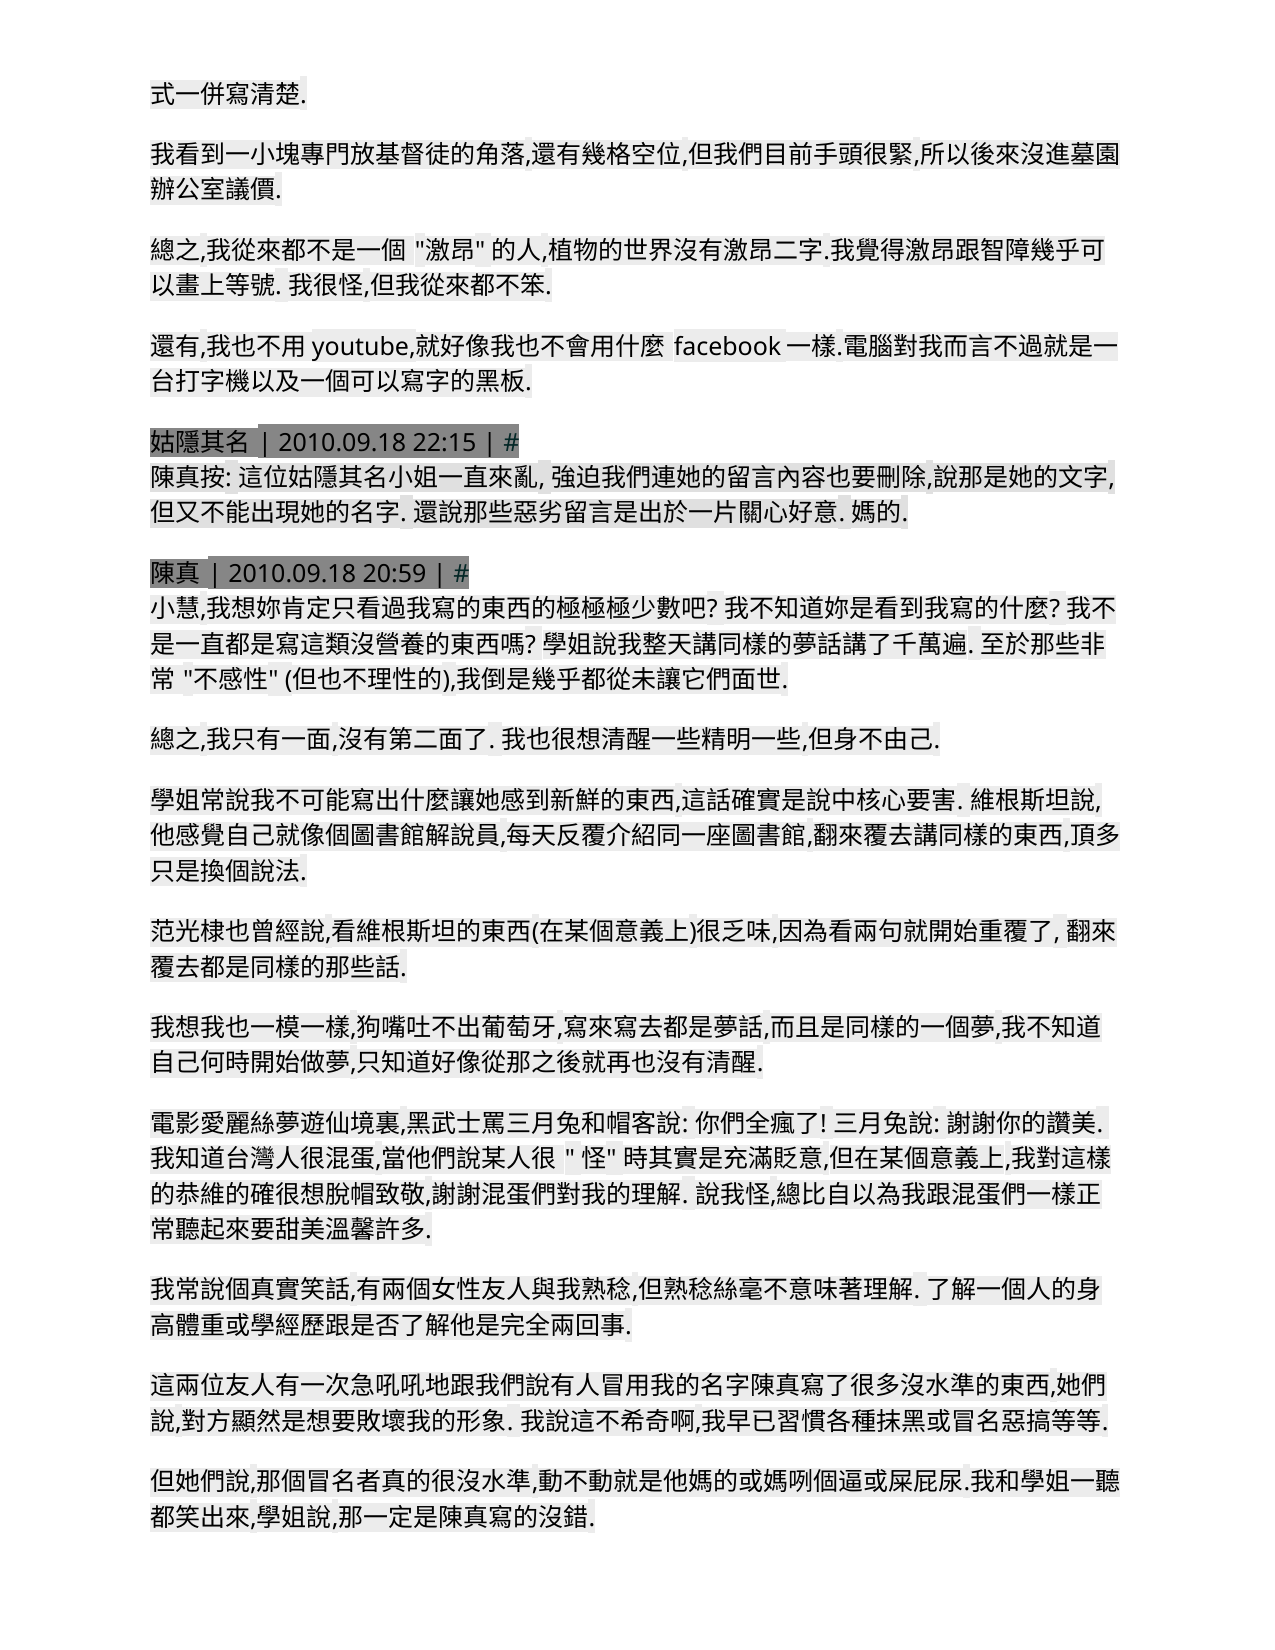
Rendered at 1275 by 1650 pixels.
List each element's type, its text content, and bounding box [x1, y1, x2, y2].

text 式一併寫清楚. [150, 75, 1125, 110]
text 我想我也一模一樣,狗嘴吐不出葡萄牙,寫來寫去都是夢話,而且是同樣的一個夢,我不知道自己何時開始做夢,只知道好像從那之後就再也沒有清醒. [150, 1008, 1125, 1079]
text 但她們說,那個冒名者真的很沒水準,動不動就是他媽的或媽咧個逼或屎屁尿.我和學姐一聽都笑出來,學姐說,那一定是陳真寫的沒錯. [150, 1462, 1125, 1533]
text 還有,我也不用youtube,就好像我也不會用什麼 facebook一樣.電腦對我而言不過就是一台打字機以及一個可以寫字的黑板. [150, 327, 1125, 398]
text 姑隱其名 | 2010.09.18 22:15 | # [150, 423, 1125, 458]
text 我看到一小塊專門放基督徒的角落,還有幾格空位,但我們目前手頭很緊,所以後來沒進墓園辦公室議價. [150, 135, 1125, 206]
text 電影愛麗絲夢遊仙境裏,黑武士罵三月兔和帽客說: 你們全瘋了! 三月兔說: 謝謝你的讚美. 我知道台灣人很混蛋,當他們說某人很 " 怪" 時其實是充滿貶意,但在某個意義上,我對這樣的恭維的確很想脫帽致敬,謝謝混蛋們對我的理解. 說我怪,總比自以為我跟混蛋們一樣正常聽起來要甜美溫馨許多. [150, 1104, 1125, 1246]
text 小慧,我想妳肯定只看過我寫的東西的極極極少數吧? 我不知道妳是看到我寫的什麼? 我不是一直都是寫這類沒營養的東西嗎? 學姐說我整天講同樣的夢話講了千萬遍. 至於那些非常 "不感性" (但也不理性的),我倒是幾乎都從未讓它們面世. [150, 589, 1125, 696]
text 總之,我只有一面,沒有第二面了. 我也很想清醒一些精明一些,但身不由己. [150, 721, 1125, 756]
text 范光棣也曾經說,看維根斯坦的東西(在某個意義上)很乏味,因為看兩句就開始重覆了, 翻來覆去都是同樣的那些話. [150, 912, 1125, 983]
text 這兩位友人有一次急吼吼地跟我們說有人冒用我的名字陳真寫了很多沒水準的東西,她們說,對方顯然是想要敗壞我的形象. 我說這不希奇啊,我早已習慣各種抹黑或冒名惡搞等等. [150, 1367, 1125, 1437]
text 陳真 | 2010.09.18 20:59 | # [150, 554, 1125, 589]
text 陳真按: 這位姑隱其名小姐一直來亂, 強迫我們連她的留言內容也要刪除,說那是她的文字,但又不能出現她的名字. 還說那些惡劣留言是出於一片關心好意. 媽的. [150, 458, 1125, 529]
text 學姐常說我不可能寫出什麼讓她感到新鮮的東西,這話確實是說中核心要害. 維根斯坦說,他感覺自己就像個圖書館解說員,每天反覆介紹同一座圖書館,翻來覆去講同樣的東西,頂多只是換個說法. [150, 781, 1125, 887]
text 我常說個真實笑話,有兩個女性友人與我熟稔,但熟稔絲毫不意味著理解. 了解一個人的身高體重或學經歷跟是否了解他是完全兩回事. [150, 1271, 1125, 1342]
text 總之,我從來都不是一個 "激昂" 的人,植物的世界沒有激昂二字.我覺得激昂跟智障幾乎可以畫上等號. 我很怪,但我從來都不笨. [150, 231, 1125, 302]
